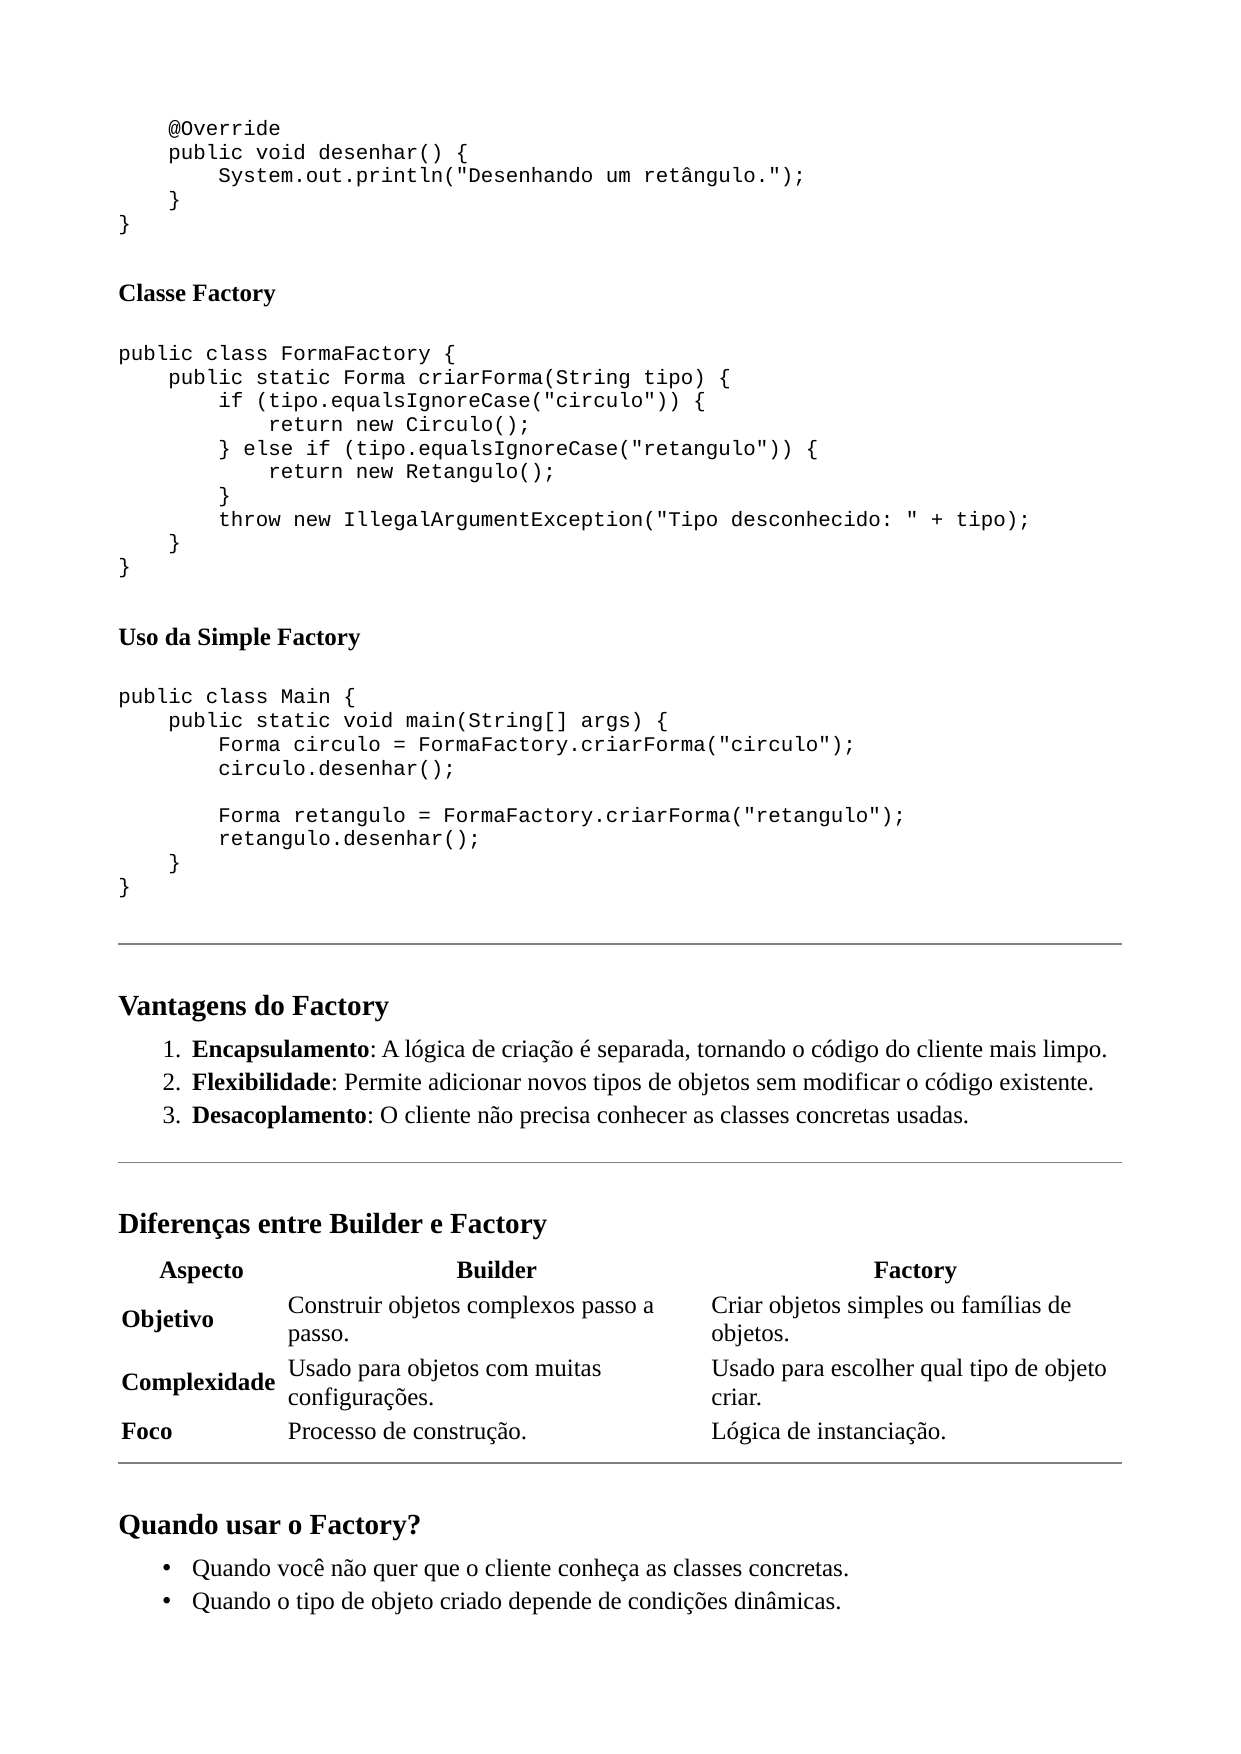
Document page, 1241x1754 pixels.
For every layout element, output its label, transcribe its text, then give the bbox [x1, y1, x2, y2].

subtitle Quando usar o Factory? [118, 1507, 1122, 1541]
table_cell Foco [118, 1414, 285, 1448]
subtitle Diferenças entre Builder e Factory [118, 1206, 1122, 1240]
text } [118, 213, 1122, 236]
table_cell Usado para escolher qual tipo de objeto criar. [708, 1350, 1122, 1413]
text public class Main { [118, 687, 1122, 710]
table_header Builder [285, 1252, 708, 1287]
text public void desenhar() { [118, 142, 1122, 165]
table_header Factory [708, 1252, 1122, 1287]
text return new Circulo(); [118, 414, 1122, 438]
text if (tipo.equalsIgnoreCase("circulo")) { [118, 391, 1122, 414]
text Forma circulo = FormaFactory.criarForma("circulo"); [118, 734, 1122, 757]
text Forma retangulo = FormaFactory.criarForma("retangulo"); [118, 805, 1122, 828]
table_header Aspecto [118, 1252, 285, 1287]
text System.out.println("Desenhando um retângulo."); [118, 165, 1122, 189]
text } [118, 852, 1122, 876]
text } else if (tipo.equalsIgnoreCase("retangulo")) { [118, 438, 1122, 461]
list Quando você não quer que o cliente conheça as classes concretas. [162, 1553, 1122, 1582]
text } [118, 532, 1122, 556]
text return new Retangulo(); [118, 461, 1122, 485]
text retangulo.desenhar(); [118, 828, 1122, 852]
text public static void main(String[] args) { [118, 710, 1122, 734]
text public class FormaFactory { [118, 343, 1122, 367]
table_cell Objetivo [118, 1287, 285, 1350]
text } [118, 189, 1122, 213]
text circulo.desenhar(); [118, 757, 1122, 781]
table_cell Criar objetos simples ou famílias de objetos. [708, 1287, 1122, 1350]
table_cell Lógica de instanciação. [708, 1414, 1122, 1448]
text } [118, 485, 1122, 509]
table_cell Processo de construção. [285, 1414, 708, 1448]
subtitle Uso da Simple Factory [118, 622, 1122, 650]
text } [118, 876, 1122, 899]
subtitle Classe Factory [118, 278, 1122, 307]
list Desacoplamento: O cliente não precisa conhecer as classes concretas usadas. [162, 1100, 1122, 1128]
list Quando o tipo de objeto criado depende de condições dinâmicas. [162, 1586, 1122, 1615]
table_cell Usado para objetos com muitas configurações. [285, 1350, 708, 1413]
subtitle Vantagens do Factory [118, 988, 1122, 1021]
table_cell Complexidade [118, 1350, 285, 1413]
text } [118, 556, 1122, 580]
table_cell Construir objetos complexos passo a passo. [285, 1287, 708, 1350]
list Flexibilidade: Permite adicionar novos tipos de objetos sem modificar o código existente. [162, 1067, 1122, 1096]
text public static Forma criarForma(String tipo) { [118, 367, 1122, 391]
text @Override [118, 118, 1122, 142]
text throw new IllegalArgumentException("Tipo desconhecido: " + tipo); [118, 509, 1122, 532]
list Encapsulamento: A lógica de criação é separada, tornando o código do cliente mais limpo. [162, 1034, 1122, 1062]
